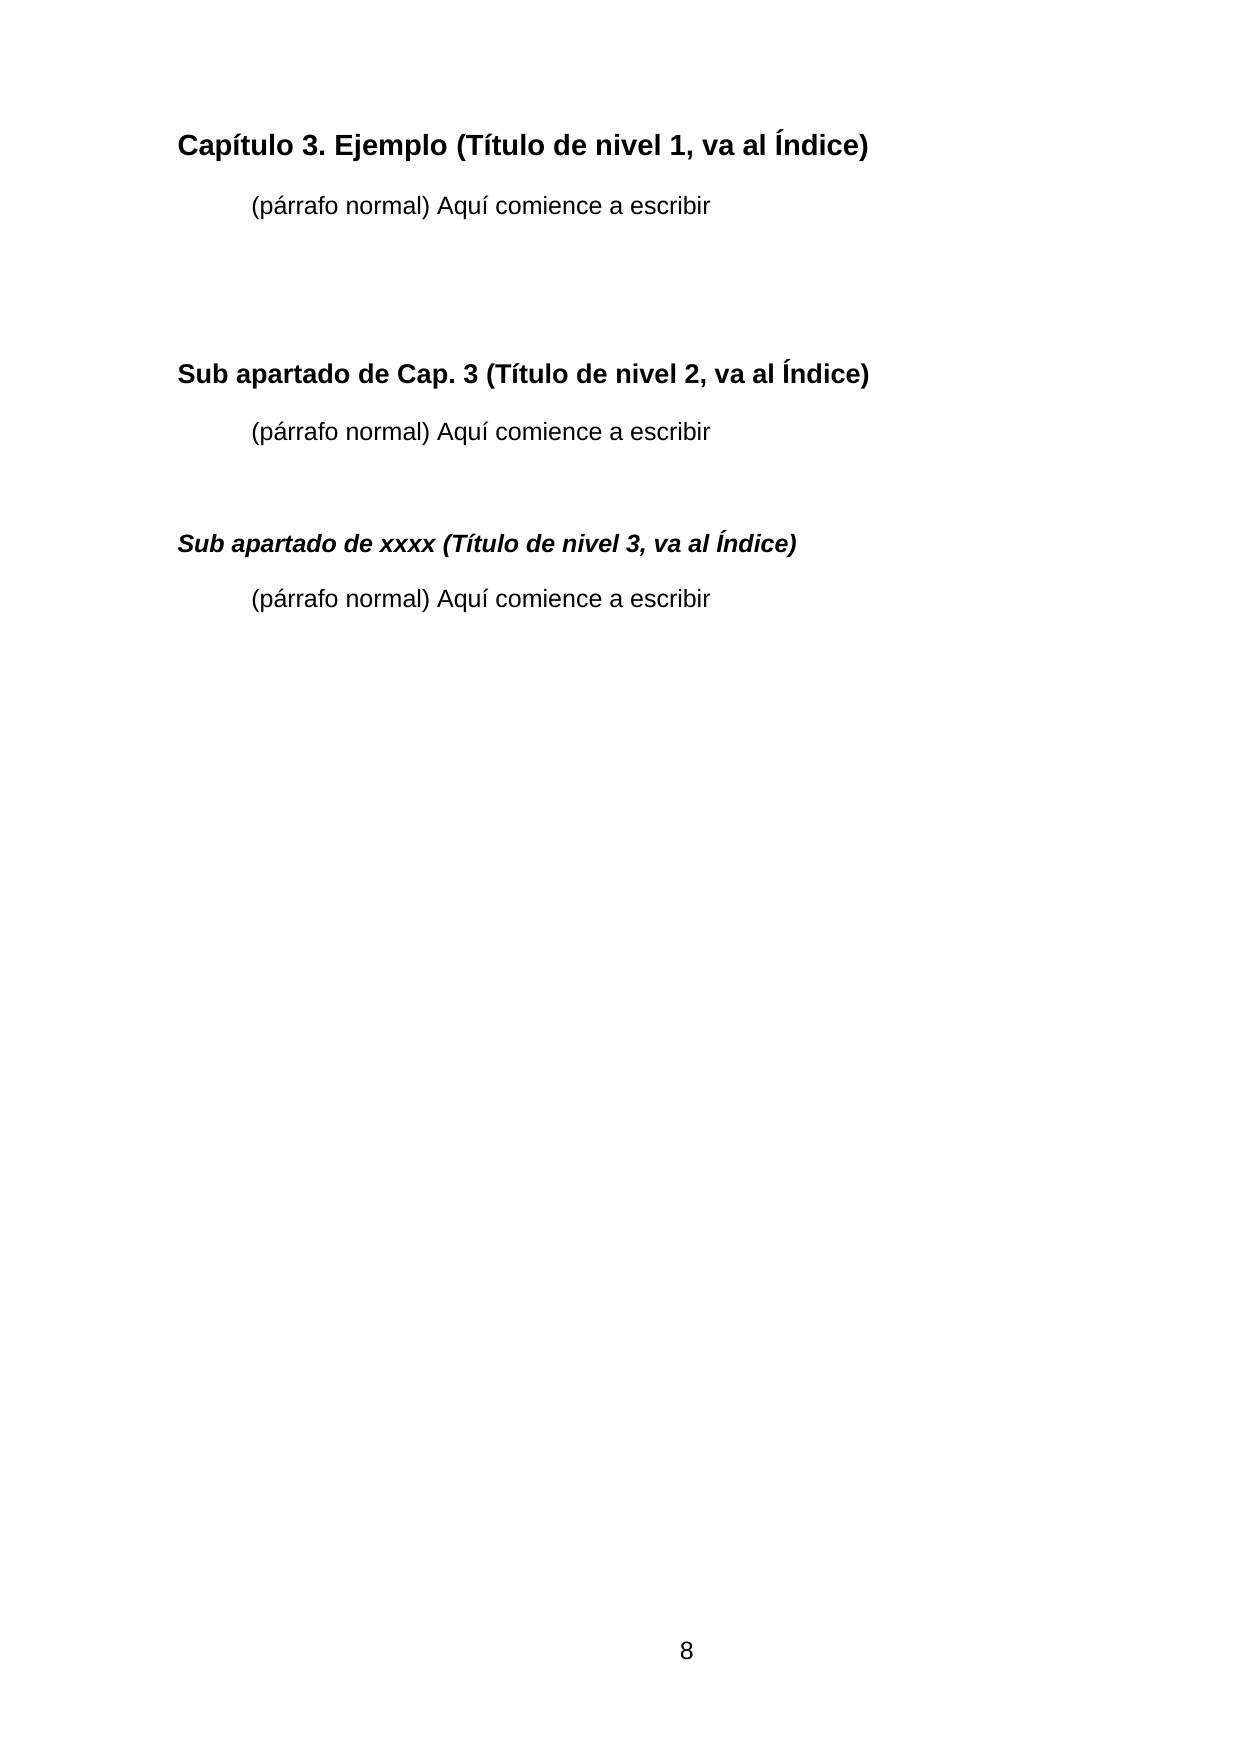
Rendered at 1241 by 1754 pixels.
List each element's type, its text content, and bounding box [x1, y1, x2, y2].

text (párrafo normal) Aquí comience a escribir [177, 191, 1122, 220]
subtitle Sub apartado de Cap. 3 (Título de nivel 2, va al Índice) [177, 358, 1122, 389]
text (párrafo normal) Aquí comience a escribir [177, 417, 1122, 446]
subtitle Sub apartado de xxxx (Título de nivel 3, va al Índice) [177, 529, 1122, 557]
text (párrafo normal) Aquí comience a escribir [177, 584, 1122, 613]
subtitle Capítulo 3. Ejemplo (Título de nivel 1, va al Índice) [177, 128, 1122, 162]
